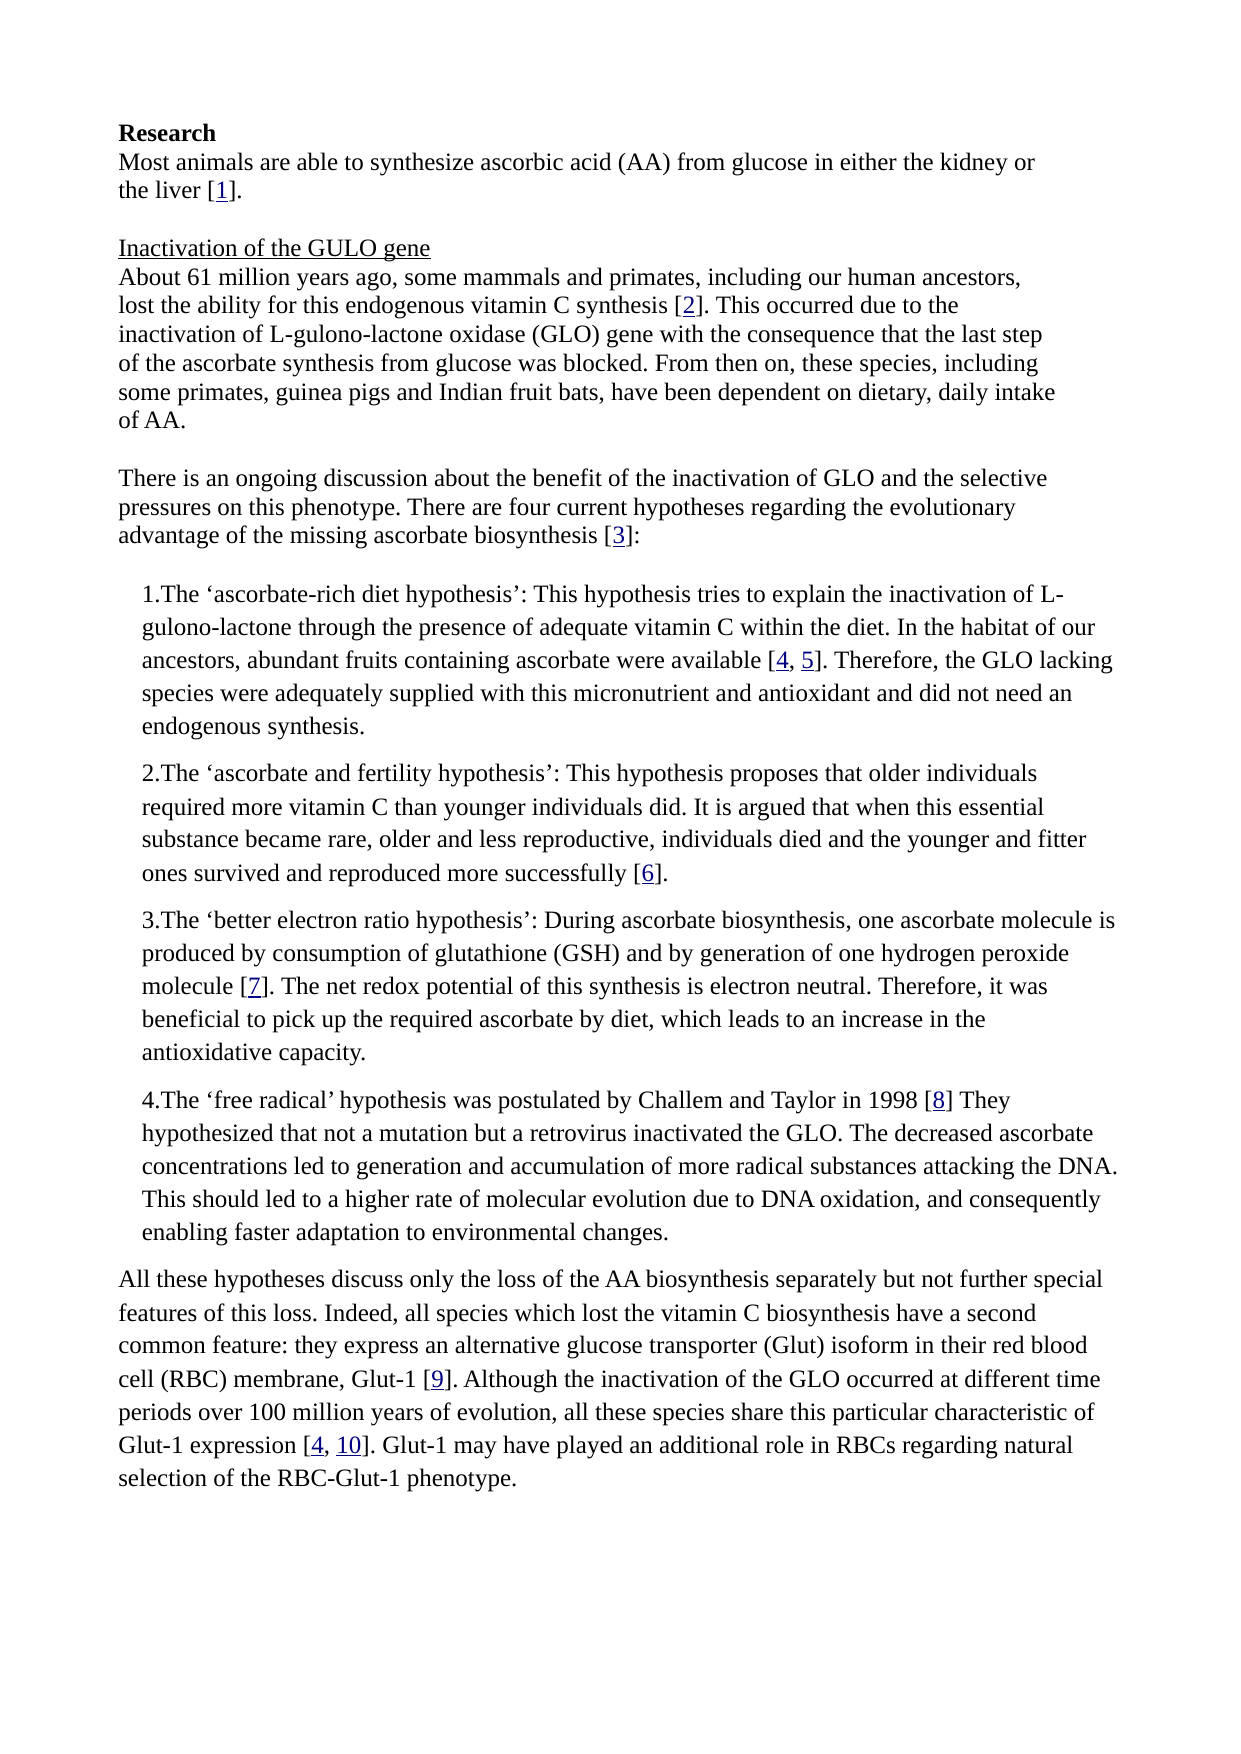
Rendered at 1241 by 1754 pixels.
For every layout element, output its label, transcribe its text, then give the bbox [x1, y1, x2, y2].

list The ‘ascorbate and fertility hypothesis’: This hypothesis proposes that older individuals required more vitamin C than younger individuals did. It is argued that when this essential substance became rare, older and less reproductive, individuals died and the younger and fitter ones survived and reproduced more successfully [6]. [118, 758, 1122, 886]
list The ‘free radical’ hypothesis was postulated by Challem and Taylor in 1998 [8] They hypothesized that not a mutation but a retrovirus inactivated the GLO. The decreased ascorbate concentrations led to generation and accumulation of more radical substances attacking the DNA. This should led to a higher rate of molecular evolution due to DNA oxidation, and consequently enabling faster adaptation to environmental changes. [118, 1085, 1122, 1246]
list The ‘ascorbate-rich diet hypothesis’: This hypothesis tries to explain the inactivation of L-gulono-lactone through the presence of adequate vitamin C within the diet. In the habitat of our ancestors, abundant fruits containing ascorbate were available [4, 5]. Therefore, the GLO lacking species were adequately supplied with this micronutrient and antioxidant and did not need an endogenous synthesis. [118, 579, 1122, 740]
text All these hypotheses discuss only the loss of the AA biosynthesis separately but not further special features of this loss. Indeed, all species which lost the vitamin C biosynthesis have a second common feature: they express an alternative glucose transporter (Glut) isoform in their red blood cell (RBC) membrane, Glut-1 [9]. Although the inactivation of the GLO occurred at different time periods over 100 million years of evolution, all these species share this particular characteristic of Glut-1 expression [4, 10]. Glut-1 may have played an additional role in RBCs regarding natural selection of the RBC-Glut-1 phenotype. [118, 1264, 1122, 1524]
list The ‘better electron ratio hypothesis’: During ascorbate biosynthesis, one ascorbate molecule is produced by consumption of glutathione (GSH) and by generation of one hydrogen peroxide molecule [7]. The net redox potential of this synthesis is electron neutral. Therefore, it was beneficial to pick up the required ascorbate by diet, which leads to an increase in the antioxidative capacity. [118, 905, 1122, 1066]
text Research Most animals are able to synthesize ascorbic acid (AA) from glucose in either the kidney or the liver [1]. Inactivation of the GULO gene About 61 million years ago, some mammals and primates, including our human ancestors, lost the ability for this endogenous vitamin C synthesis [2]. This occurred due to the inactivation of L-gulono-lactone oxidase (GLO) gene with the consequence that the last step of the ascorbate synthesis from glucose was blocked. From then on, these species, including some primates, guinea pigs and Indian fruit bats, have been dependent on dietary, daily intake of AA. There is an ongoing discussion about the benefit of the inactivation of GLO and the selective pressures on this phenotype. There are four current hypotheses regarding the evolutionary advantage of the missing ascorbate biosynthesis [3]: [118, 118, 1063, 549]
